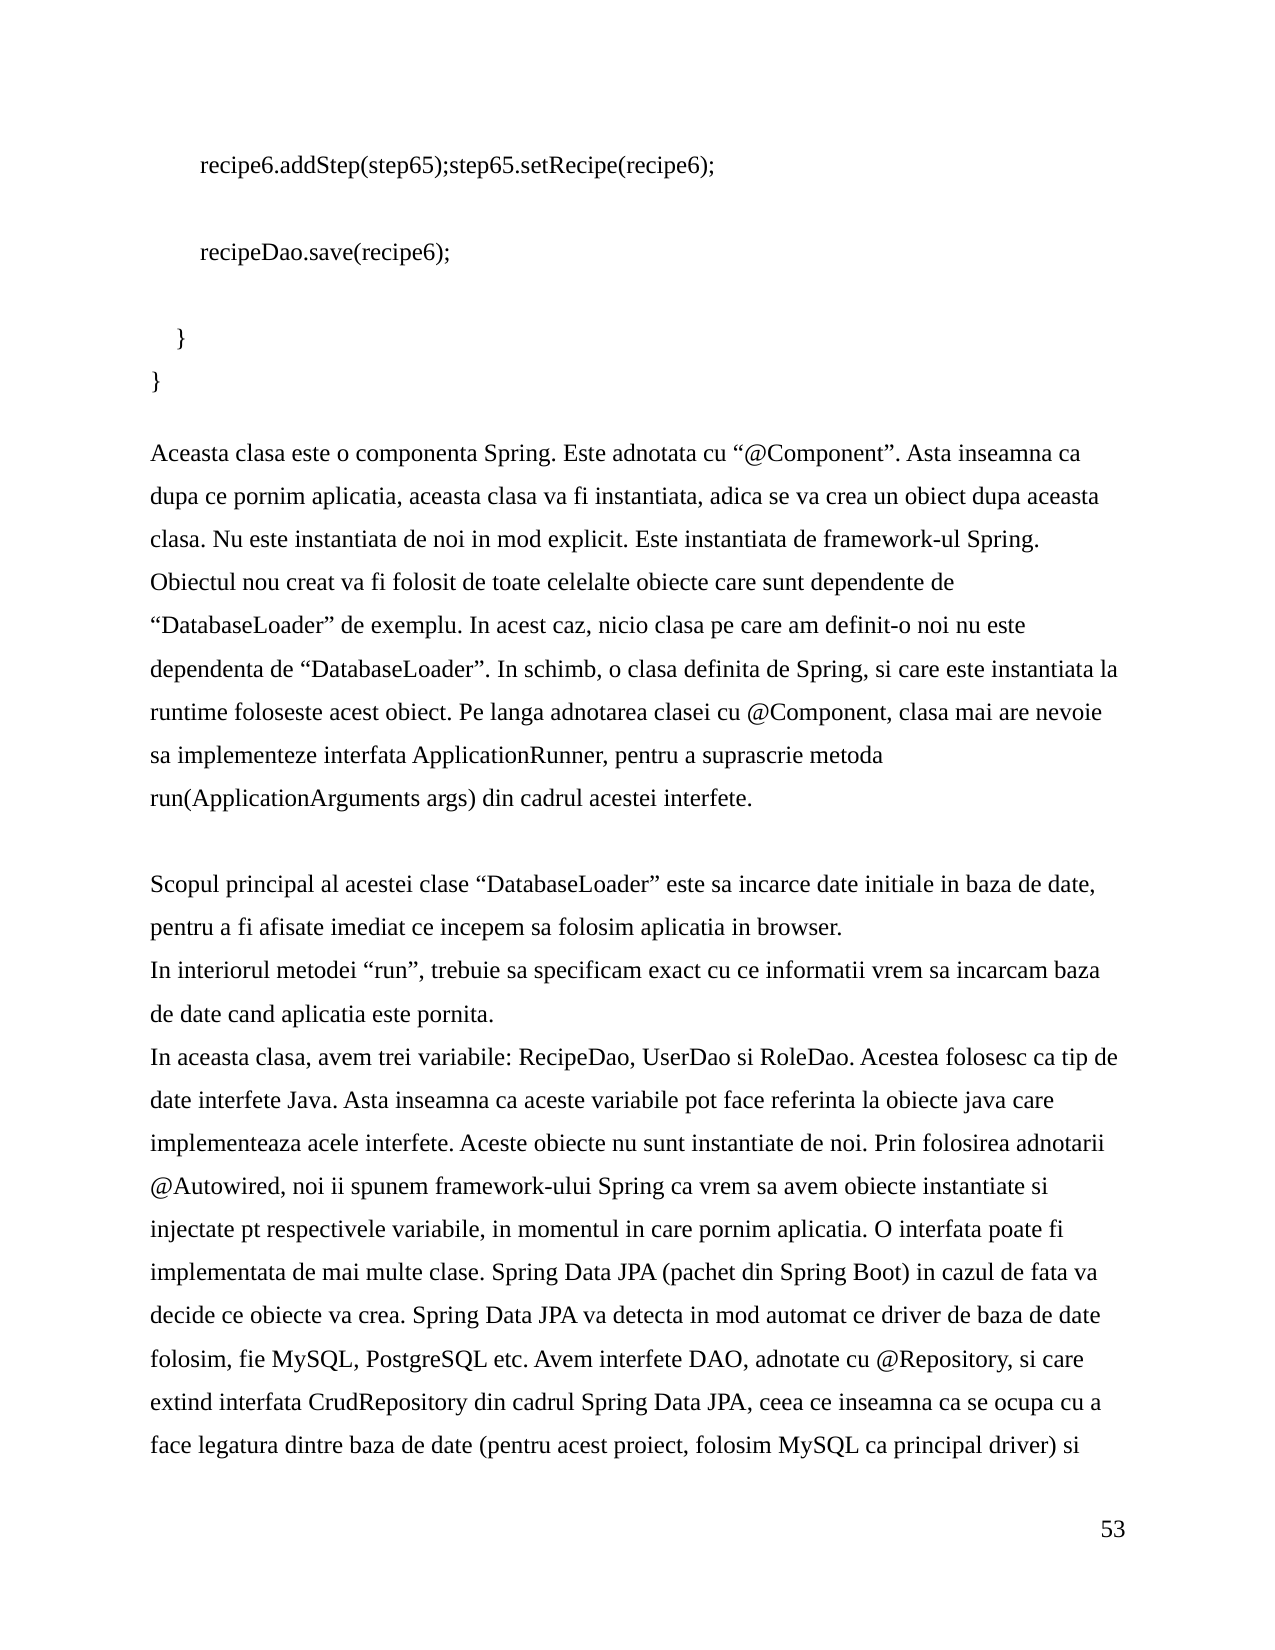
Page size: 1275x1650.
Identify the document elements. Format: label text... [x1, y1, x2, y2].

text } [150, 366, 1125, 395]
text Aceasta clasa este o componenta Spring. Este adnotata cu “@Component”. Asta inseamna ca dupa ce pornim aplicatia, aceasta clasa va fi instantiata, adica se va crea un obiect dupa aceasta clasa. Nu este instantiata de noi in mod explicit. Este instantiata de framework-ul Spring. Obiectul nou creat va fi folosit de toate celelalte obiecte care sunt dependente de “DatabaseLoader” de exemplu. In acest caz, nicio clasa pe care am definit-o noi nu este dependenta de “DatabaseLoader”. In schimb, o clasa definita de Spring, si care este instantiata la runtime foloseste acest obiect. Pe langa adnotarea clasei cu @Component, clasa mai are nevoie sa implementeze interfata ApplicationRunner, pentru a suprascrie metoda run(ApplicationArguments args) din cadrul acestei interfete. [150, 438, 1125, 812]
text recipe6.addStep(step65);step65.setRecipe(recipe6); [150, 151, 1125, 179]
text recipeDao.save(recipe6); [150, 237, 1125, 266]
text In aceasta clasa, avem trei variabile: RecipeDao, UserDao si RoleDao. Acestea folosesc ca tip de date interfete Java. Asta inseamna ca aceste variabile pot face referinta la obiecte java care implementeaza acele interfete. Aceste obiecte nu sunt instantiate de noi. Prin folosirea adnotarii @Autowired, noi ii spunem framework-ului Spring ca vrem sa avem obiecte instantiate si injectate pt respectivele variabile, in momentul in care pornim aplicatia. O interfata poate fi implementata de mai multe clase. Spring Data JPA (pachet din Spring Boot) in cazul de fata va decide ce obiecte va crea. Spring Data JPA va detecta in mod automat ce driver de baza de date folosim, fie MySQL, PostgreSQL etc. Avem interfete DAO, adnotate cu @Repository, si care extind interfata CrudRepository din cadrul Spring Data JPA, ceea ce inseamna ca se ocupa cu a face legatura dintre baza de date (pentru acest proiect, folosim MySQL ca principal driver) si [150, 1042, 1125, 1459]
text In interiorul metodei “run”, trebuie sa specificam exact cu ce informatii vrem sa incarcam baza de date cand aplicatia este pornita. [150, 956, 1125, 1027]
text } [150, 323, 1125, 352]
text Scopul principal al acestei clase “DatabaseLoader” este sa incarce date initiale in baza de date, pentru a fi afisate imediat ce incepem sa folosim aplicatia in browser. [150, 869, 1125, 941]
